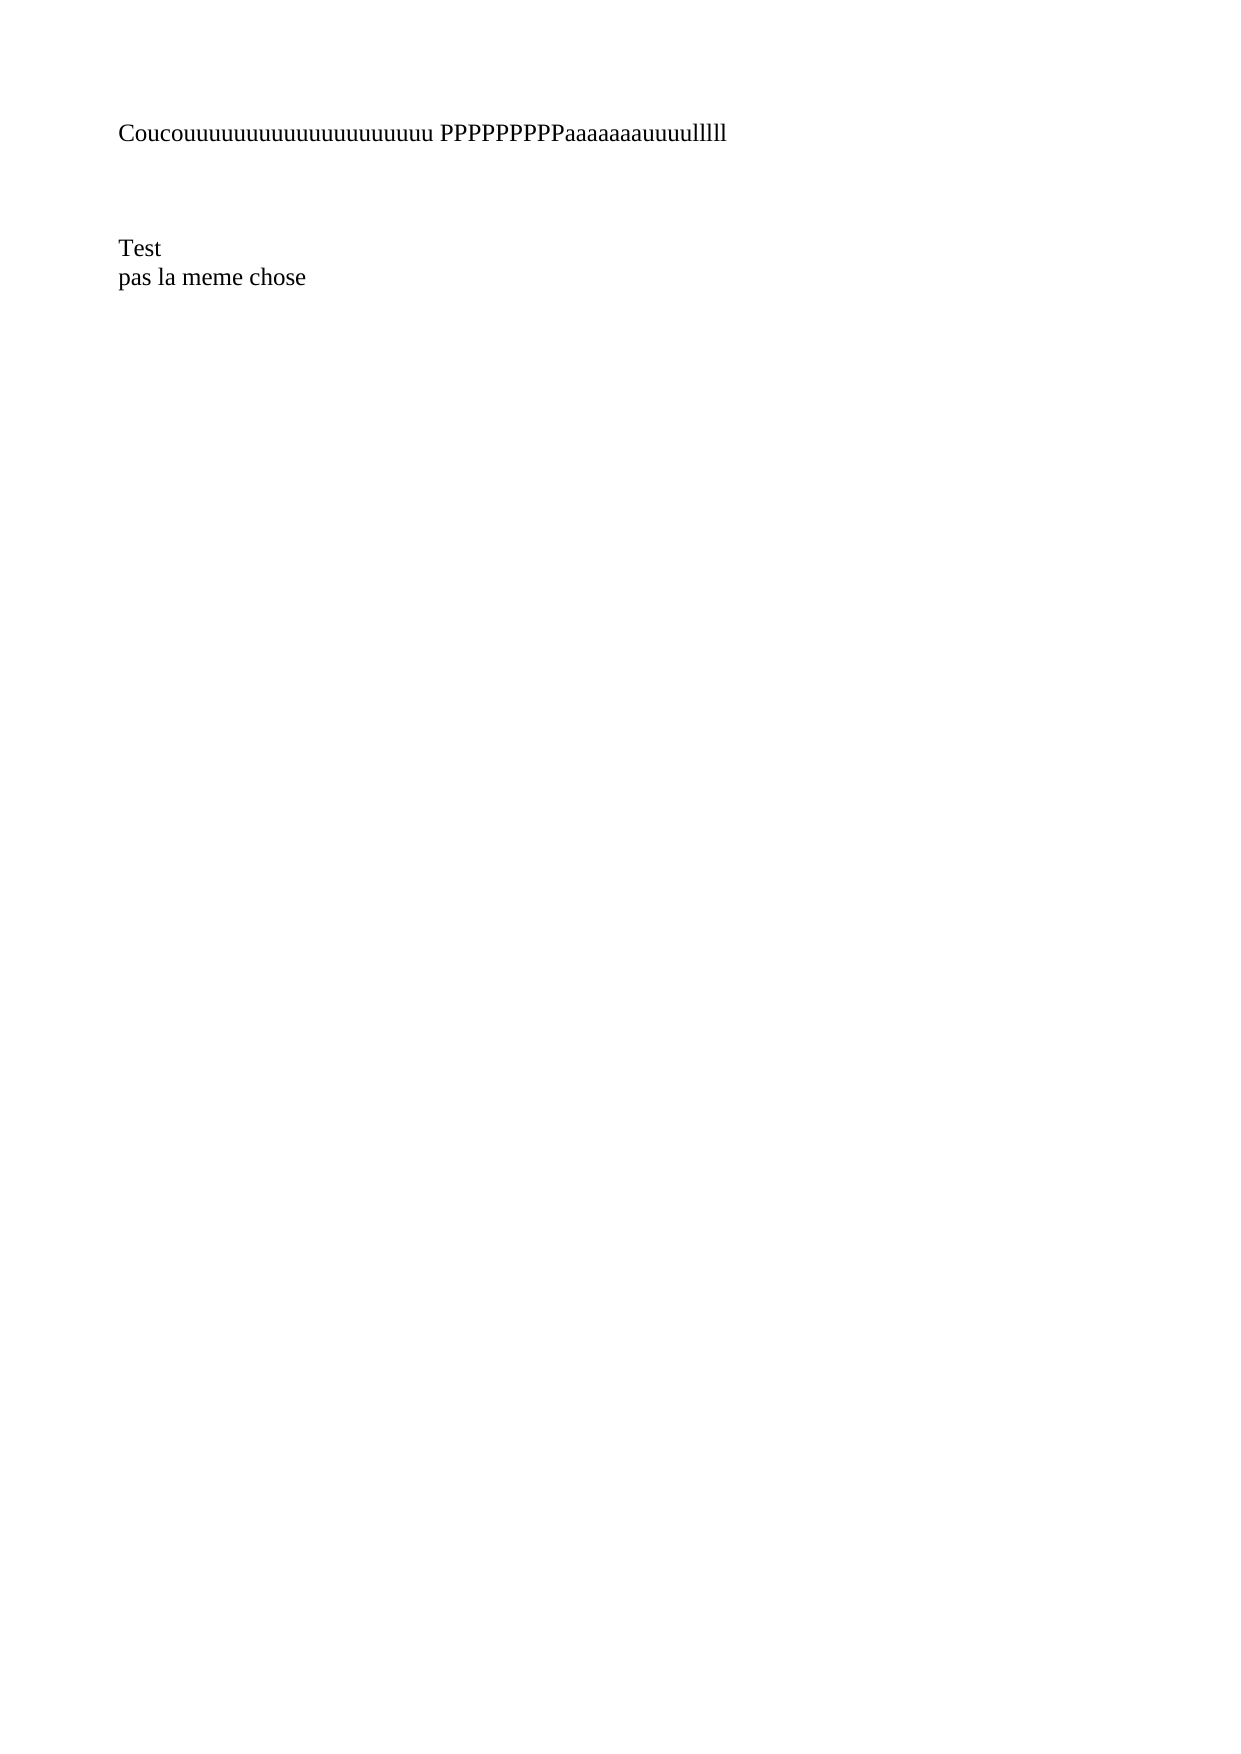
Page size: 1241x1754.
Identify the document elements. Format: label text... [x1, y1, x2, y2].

text Test [118, 233, 1122, 262]
text Coucouuuuuuuuuuuuuuuuuuuu PPPPPPPPPaaaaaaauuuulllll [118, 118, 1122, 147]
text pas la meme chose [118, 262, 1122, 291]
